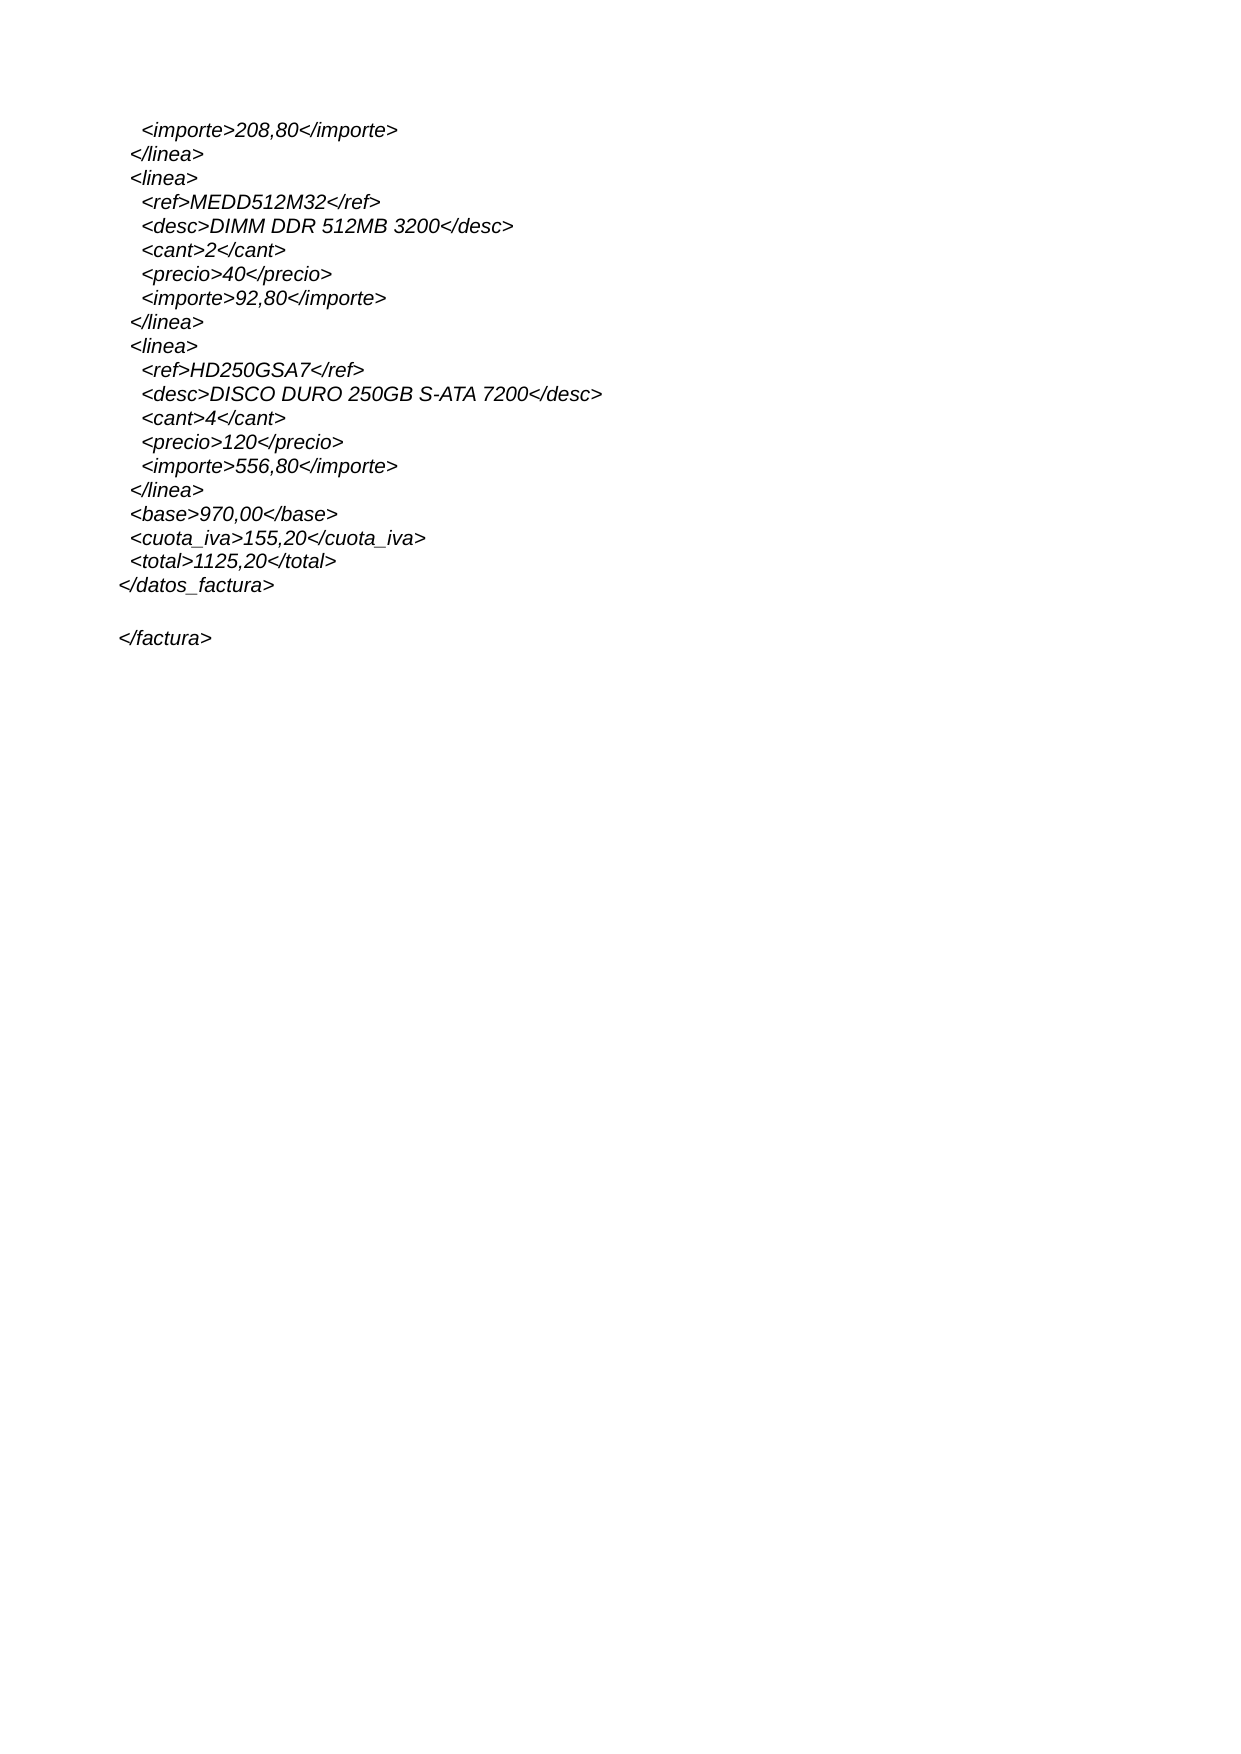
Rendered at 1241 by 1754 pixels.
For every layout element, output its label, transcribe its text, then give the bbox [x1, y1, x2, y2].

text <ref>HD250GSA7</ref> [118, 358, 1122, 382]
text <linea> [118, 334, 1122, 358]
text <desc>DIMM DDR 512MB 3200</desc> [118, 214, 1122, 238]
text <precio>40</precio> [118, 262, 1122, 286]
text </linea> [118, 310, 1122, 334]
text <importe>556,80</importe> [118, 453, 1122, 477]
text </datos_factura> [118, 573, 1122, 597]
text <precio>120</precio> [118, 429, 1122, 453]
text <cant>4</cant> [118, 406, 1122, 429]
text </factura> [118, 626, 1122, 649]
text </linea> [118, 477, 1122, 501]
text <desc>DISCO DURO 250GB S-ATA 7200</desc> [118, 382, 1122, 406]
text <total>1125,20</total> [118, 549, 1122, 573]
text <ref>MEDD512M32</ref> [118, 190, 1122, 214]
text <importe>208,80</importe> [118, 118, 1122, 142]
text <cuota_iva>155,20</cuota_iva> [118, 525, 1122, 549]
text </linea> [118, 142, 1122, 166]
text <base>970,00</base> [118, 501, 1122, 525]
text <importe>92,80</importe> [118, 286, 1122, 310]
text <cant>2</cant> [118, 238, 1122, 262]
text <linea> [118, 166, 1122, 190]
